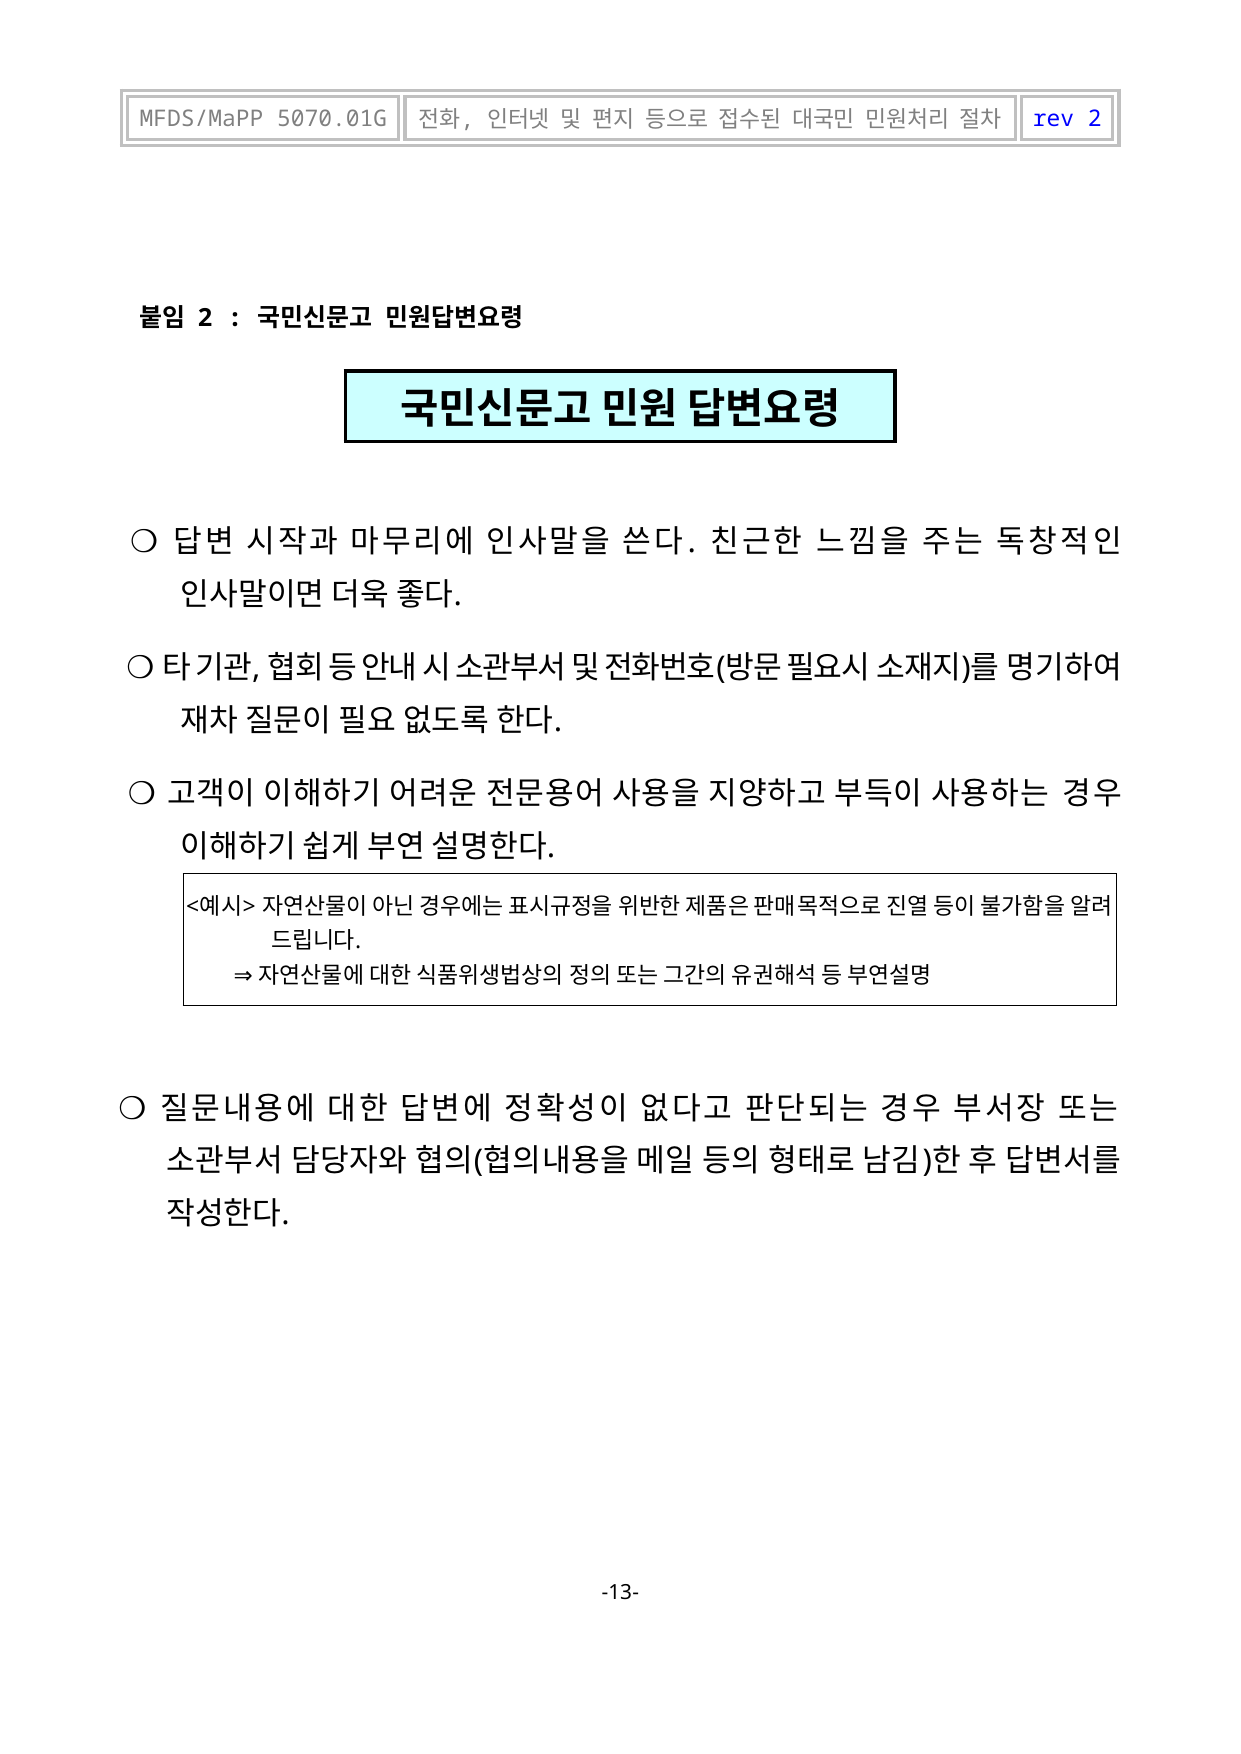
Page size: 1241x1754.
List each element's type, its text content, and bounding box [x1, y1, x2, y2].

text ❍ 답변 시작과 마무리에 인사말을 쓴다. 친근한 느낌을 주는 독창적인 인사말이면 더욱 좋다. [118, 516, 1122, 614]
table_header 국민신문고 민원 답변요령 [347, 373, 893, 440]
text ❍ 타 기관, 협회 등 안내 시 소관부서 및 전화번호(방문 필요시 소재지)를 명기하여 재차 질문이 필요 없도록 한다. [118, 642, 1122, 740]
text 붙임 2 : 국민신문고 민원답변요령 [139, 297, 1101, 333]
text ❍ 고객이 이해하기 어려운 전문용어 사용을 지양하고 부득이 사용하는 경우 이해하기 쉽게 부연 설명한다. [118, 768, 1122, 866]
text ❍ 질문내용에 대한 답변에 정확성이 없다고 판단되는 경우 부서장 또는 소관부서 담당자와 협의(협의내용을 메일 등의 형태로 남김)한 후 답변서를 작성한다. [118, 1083, 1122, 1233]
table_header <예시> 자연산물이 아닌 경우에는 표시규정을 위반한 제품은 판매목적으로 진열 등이 불가함을 알려 드립니다. ⇒ 자연산물에 대한 식품위생법상의 정의 또는 그간의 유권해석 등 부연설명 [184, 874, 1116, 1005]
